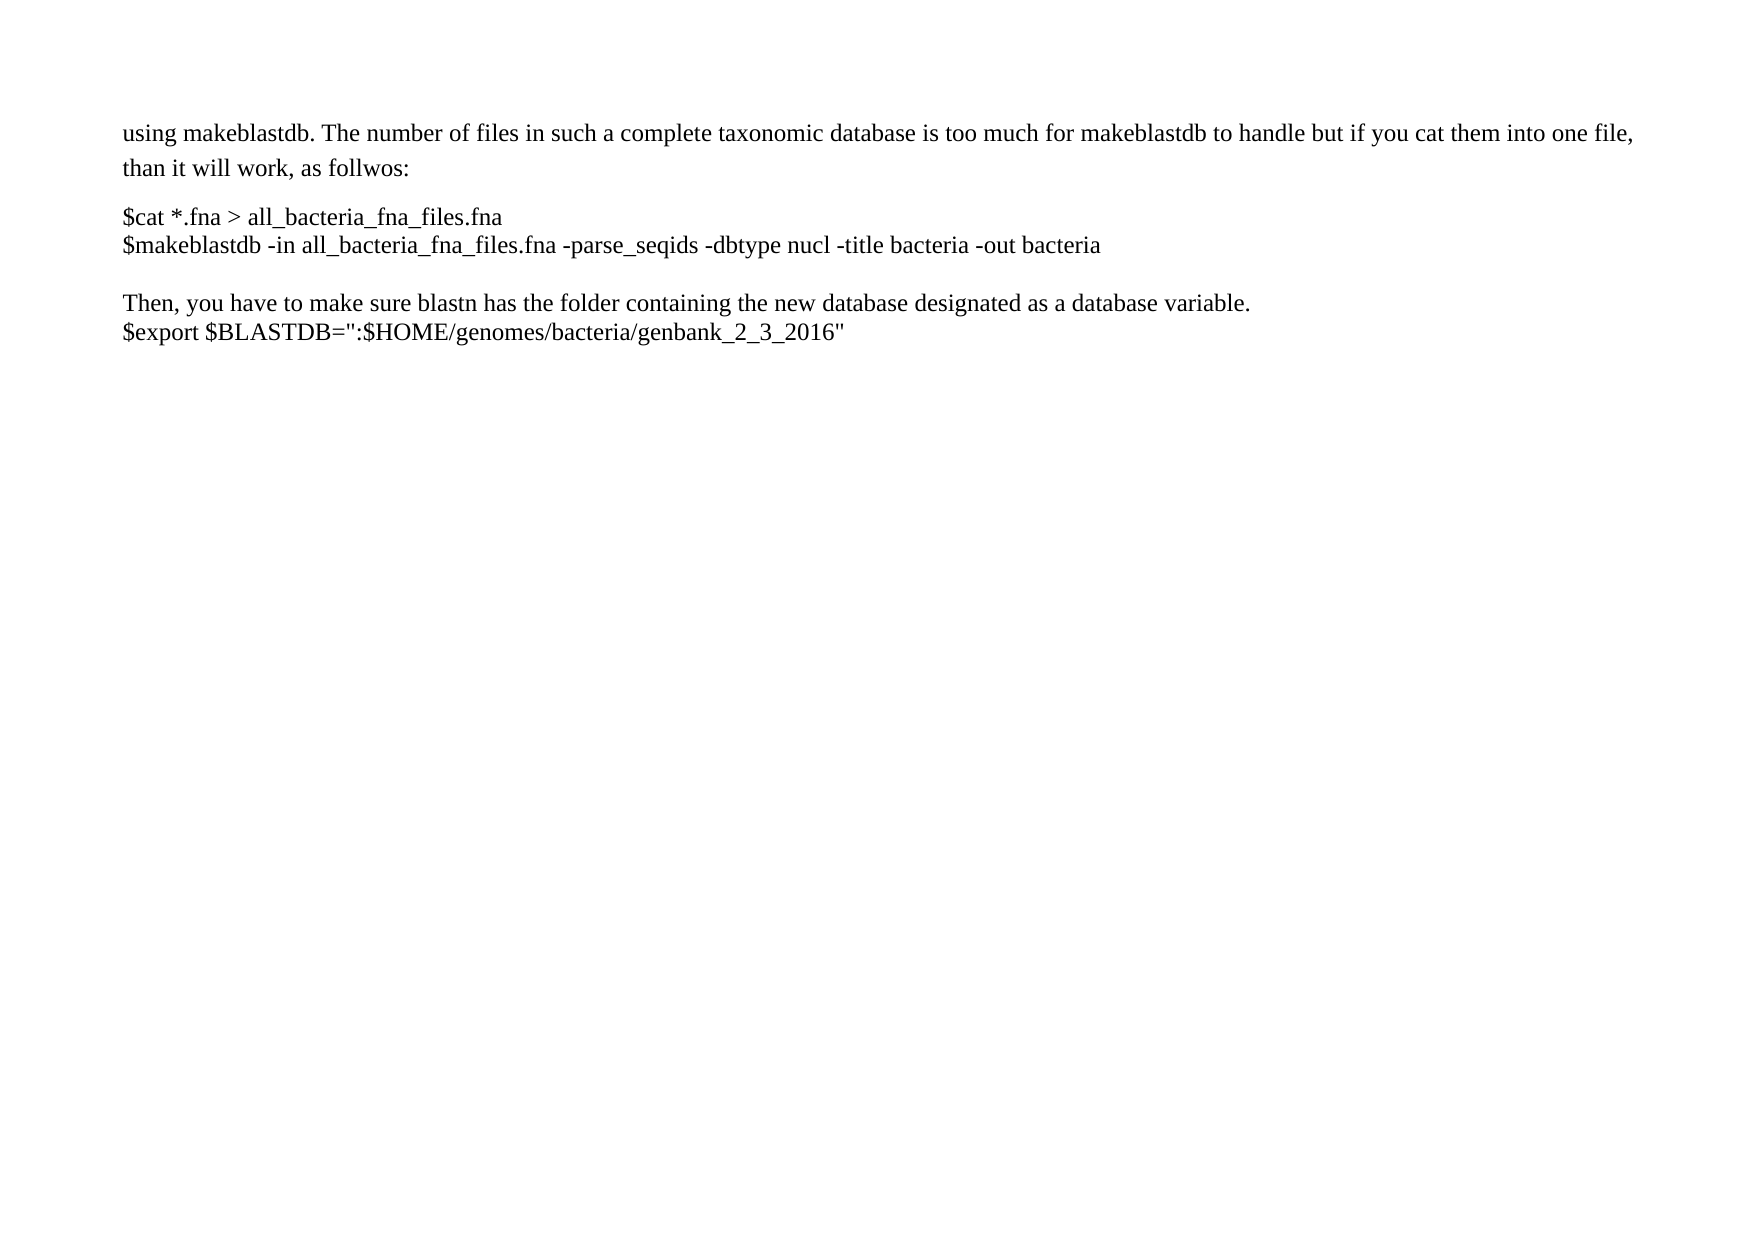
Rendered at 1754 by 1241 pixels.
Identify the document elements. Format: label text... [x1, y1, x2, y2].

text $cat *.fna > all_bacteria_fna_files.fna [122, 202, 1636, 230]
text $export $BLASTDB=":$HOME/genomes/bacteria/genbank_2_3_2016" [122, 317, 1636, 345]
text Then, you have to make sure blastn has the folder containing the new database designated as a database variable. [122, 288, 1636, 317]
text $makeblastdb -in all_bacteria_fna_files.fna -parse_seqids -dbtype nucl -title bacteria -out bacteria [122, 230, 1636, 259]
text using makeblastdb. The number of files in such a complete taxonomic database is too much for makeblastdb to handle but if you cat them into one file, than it will work, as follwos: [122, 118, 1636, 181]
